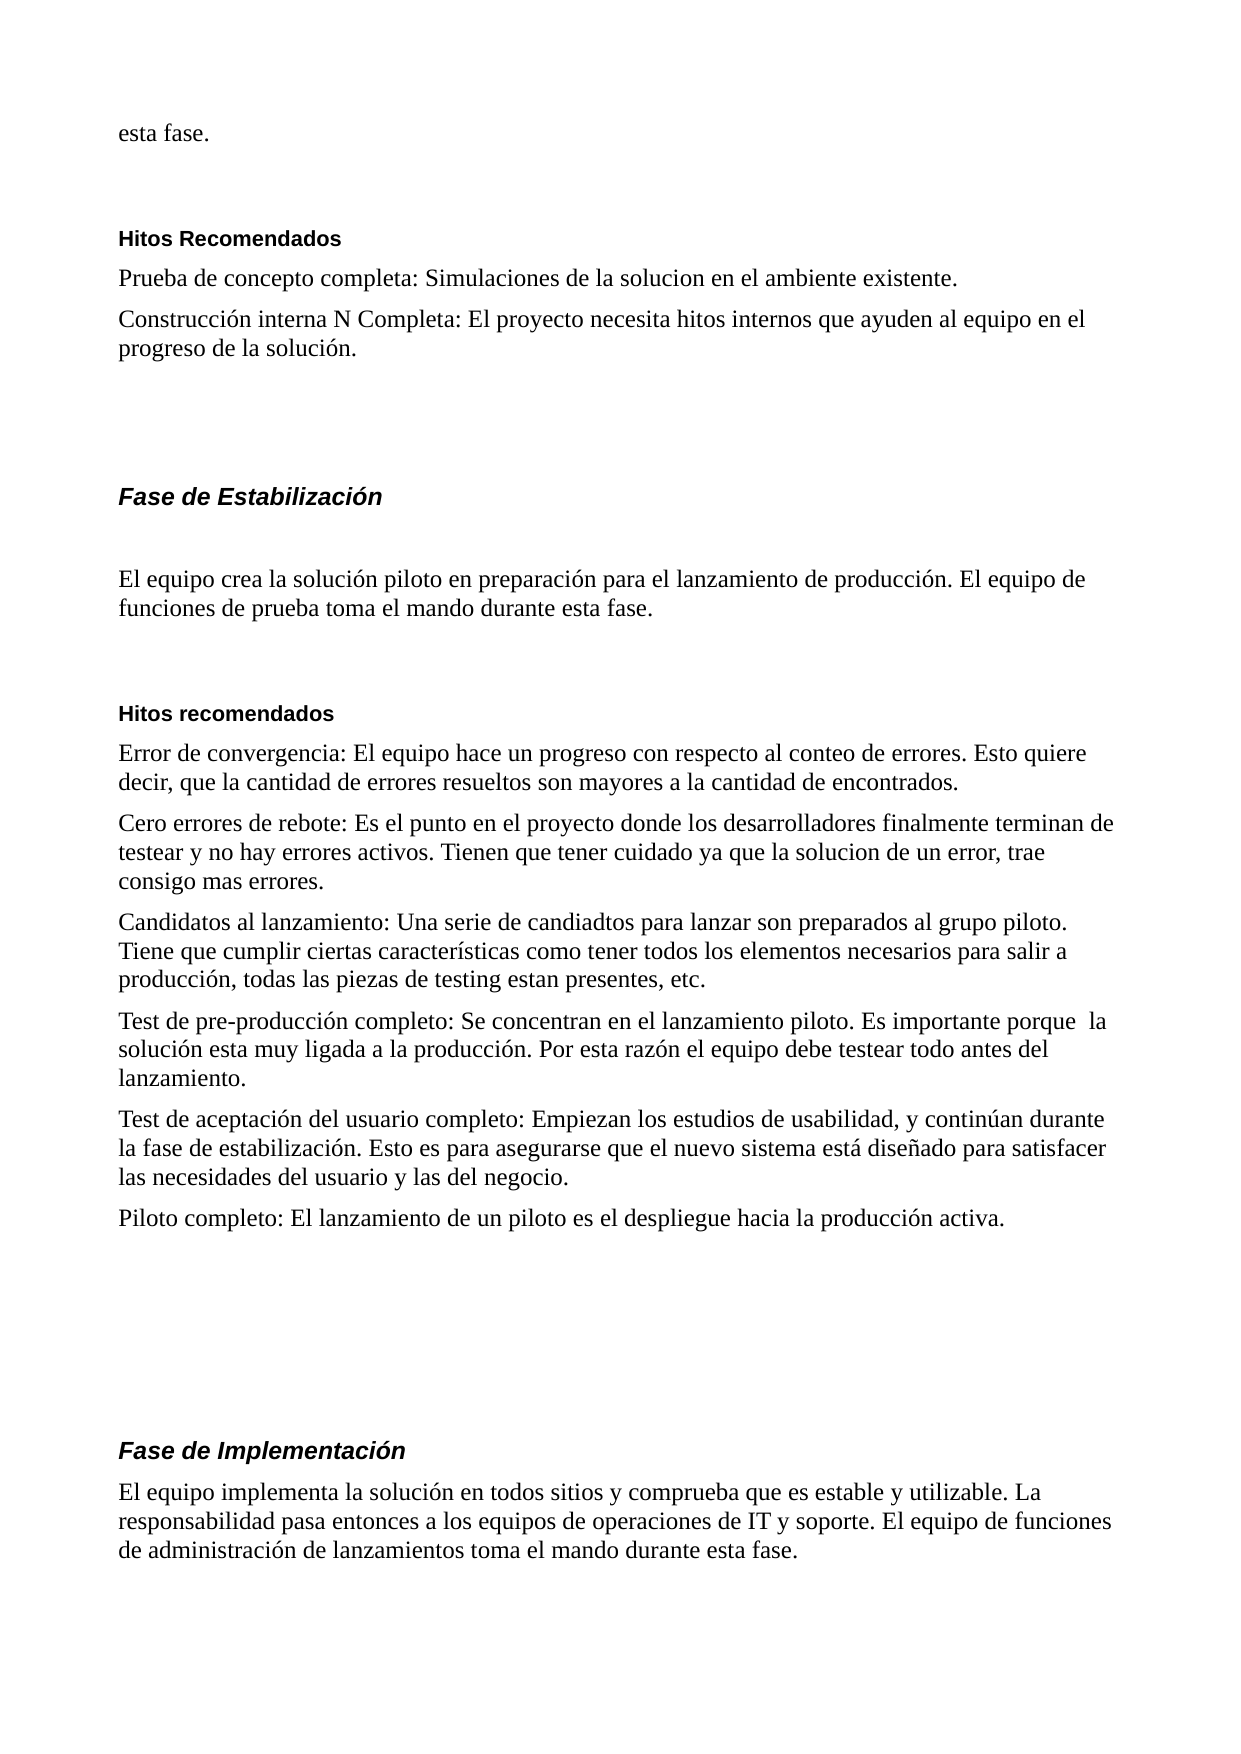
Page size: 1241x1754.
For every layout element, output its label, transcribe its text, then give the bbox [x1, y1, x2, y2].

text Construcción interna N Completa: El proyecto necesita hitos internos que ayuden al equipo en el progreso de la solución. [118, 304, 1122, 362]
text Error de convergencia: El equipo hace un progreso con respecto al conteo de errores. Esto quiere decir, que la cantidad de errores resueltos son mayores a la cantidad de encontrados. [118, 738, 1122, 796]
text Test de aceptación del usuario completo: Empiezan los estudios de usabilidad, y continúan durante la fase de estabilización. Esto es para asegurarse que el nuevo sistema está diseñado para satisfacer las necesidades del usuario y las del negocio. [118, 1104, 1122, 1191]
subtitle Fase de Implementación [118, 1436, 1122, 1465]
text esta fase. [118, 118, 1122, 147]
text Prueba de concepto completa: Simulaciones de la solucion en el ambiente existente. [118, 263, 1122, 292]
text El equipo implementa la solución en todos sitios y comprueba que es estable y utilizable. La responsabilidad pasa entonces a los equipos de operaciones de IT y soporte. El equipo de funciones de administración de lanzamientos toma el mando durante esta fase. [118, 1477, 1122, 1563]
subtitle Hitos recomendados [118, 701, 1122, 726]
text Candidatos al lanzamiento: Una serie de candiadtos para lanzar son preparados al grupo piloto. Tiene que cumplir ciertas características como tener todos los elementos necesarios para salir a producción, todas las piezas de testing estan presentes, etc. [118, 907, 1122, 993]
text Test de pre-producción completo: Se concentran en el lanzamiento piloto. Es importante porque la solución esta muy ligada a la producción. Por esta razón el equipo debe testear todo antes del lanzamiento. [118, 1006, 1122, 1092]
subtitle Fase de Estabilización [118, 482, 1122, 511]
subtitle Hitos Recomendados [118, 226, 1122, 251]
text Cero errores de rebote: Es el punto en el proyecto donde los desarrolladores finalmente terminan de testear y no hay errores activos. Tienen que tener cuidado ya que la solucion de un error, trae consigo mas errores. [118, 808, 1122, 894]
text El equipo crea la solución piloto en preparación para el lanzamiento de producción. El equipo de funciones de prueba toma el mando durante esta fase. [118, 564, 1122, 622]
text Piloto completo: El lanzamiento de un piloto es el despliegue hacia la producción activa. [118, 1203, 1122, 1232]
